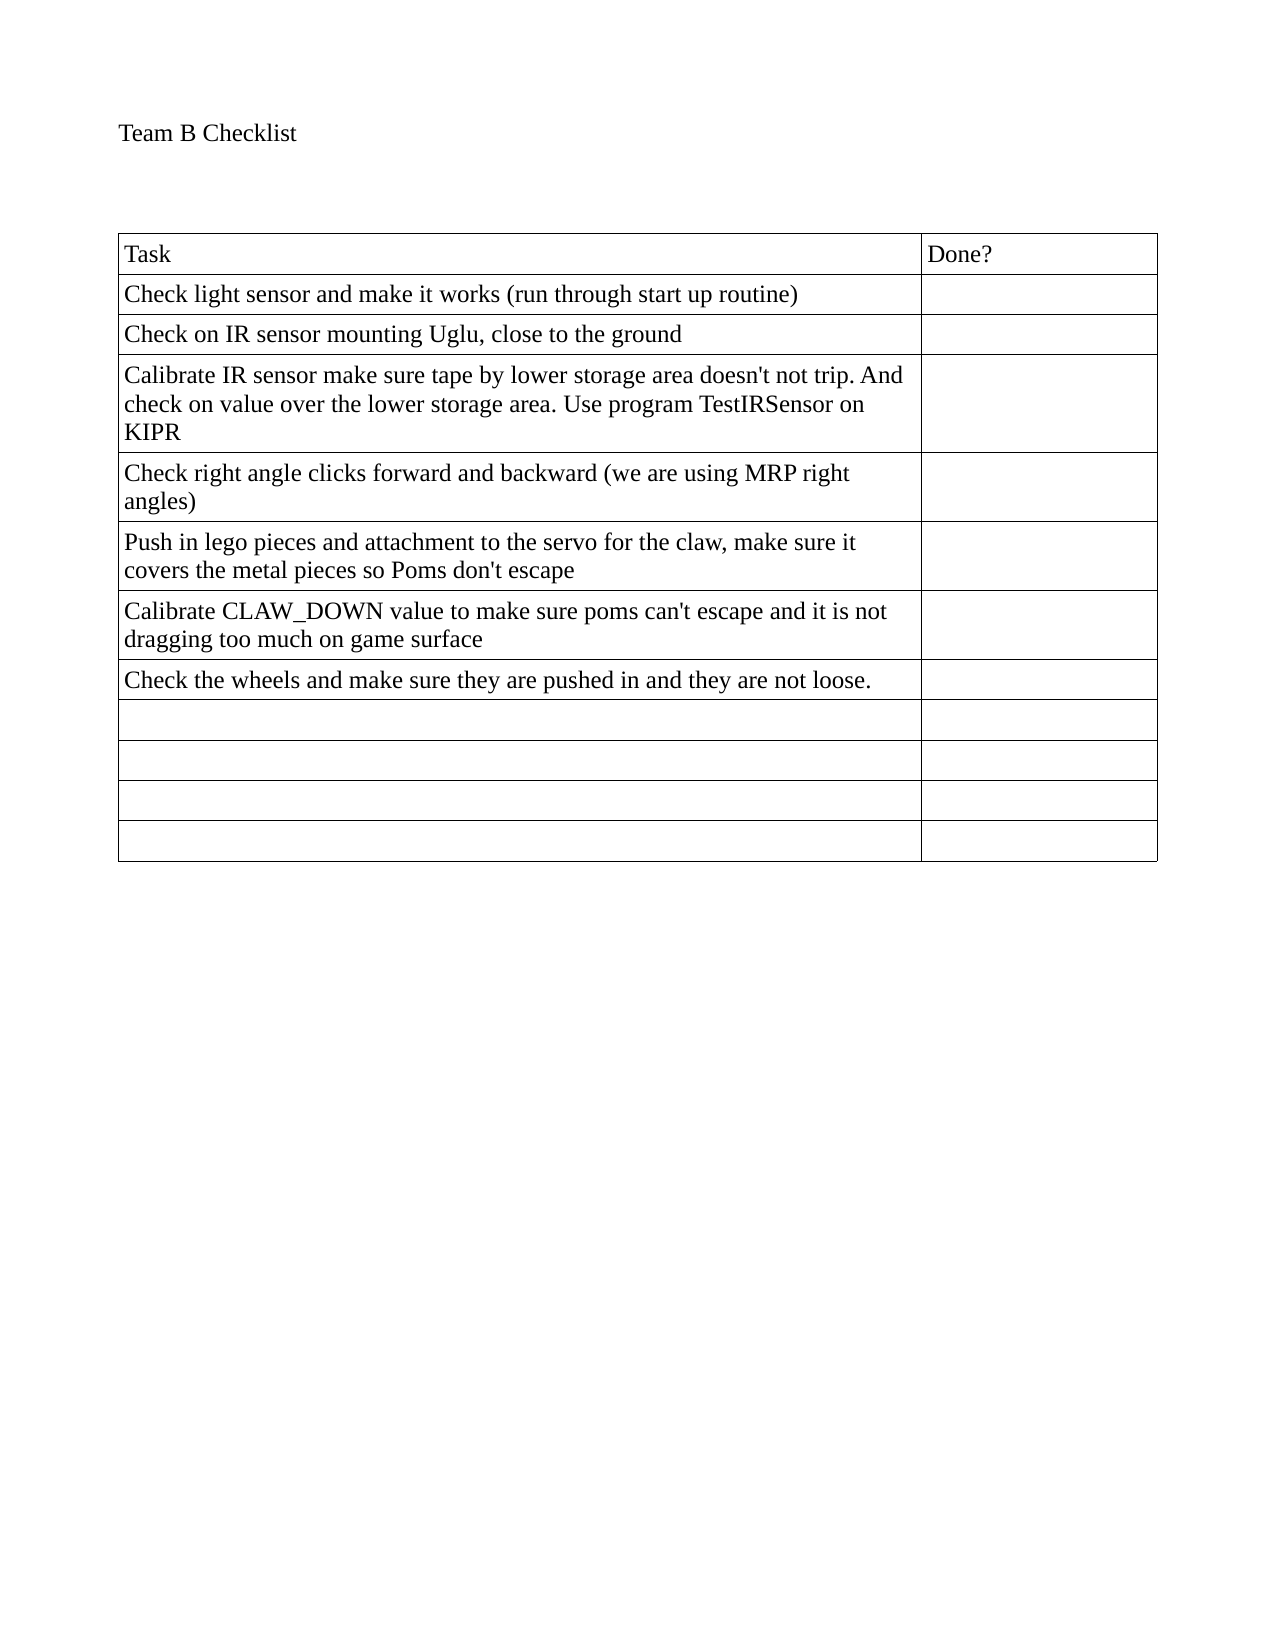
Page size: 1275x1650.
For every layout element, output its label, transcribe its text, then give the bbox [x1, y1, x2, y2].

table_cell Calibrate CLAW_DOWN value to make sure poms can't escape and it is not dragging too much on game surface [119, 591, 921, 659]
table_header Task [119, 234, 921, 273]
table_cell [922, 522, 1157, 590]
table_cell [119, 700, 921, 740]
table_cell Check right angle clicks forward and backward (we are using MRP right angles) [119, 453, 921, 521]
table_cell [119, 741, 921, 780]
table_cell Check the wheels and make sure they are pushed in and they are not loose. [119, 660, 921, 699]
table_cell [922, 453, 1157, 521]
table_cell [922, 741, 1157, 780]
table_cell [922, 700, 1157, 740]
table_cell Calibrate IR sensor make sure tape by lower storage area doesn't not trip. And check on value over the lower storage area. Use program TestIRSensor on KIPR [119, 355, 921, 452]
table_cell [922, 355, 1157, 452]
table_cell [922, 781, 1157, 820]
table_cell [922, 660, 1157, 699]
table_header Done? [922, 234, 1157, 273]
table_cell Check light sensor and make it works (run through start up routine) [119, 275, 921, 314]
text Team B Checklist [118, 118, 1157, 147]
table_cell [119, 781, 921, 820]
table_cell [119, 821, 921, 861]
table_cell [922, 275, 1157, 314]
table_cell [922, 315, 1157, 354]
table_cell Push in lego pieces and attachment to the servo for the claw, make sure it covers the metal pieces so Poms don't escape [119, 522, 921, 590]
table_cell [922, 821, 1157, 861]
table_cell Check on IR sensor mounting Uglu, close to the ground [119, 315, 921, 354]
table_cell [922, 591, 1157, 659]
